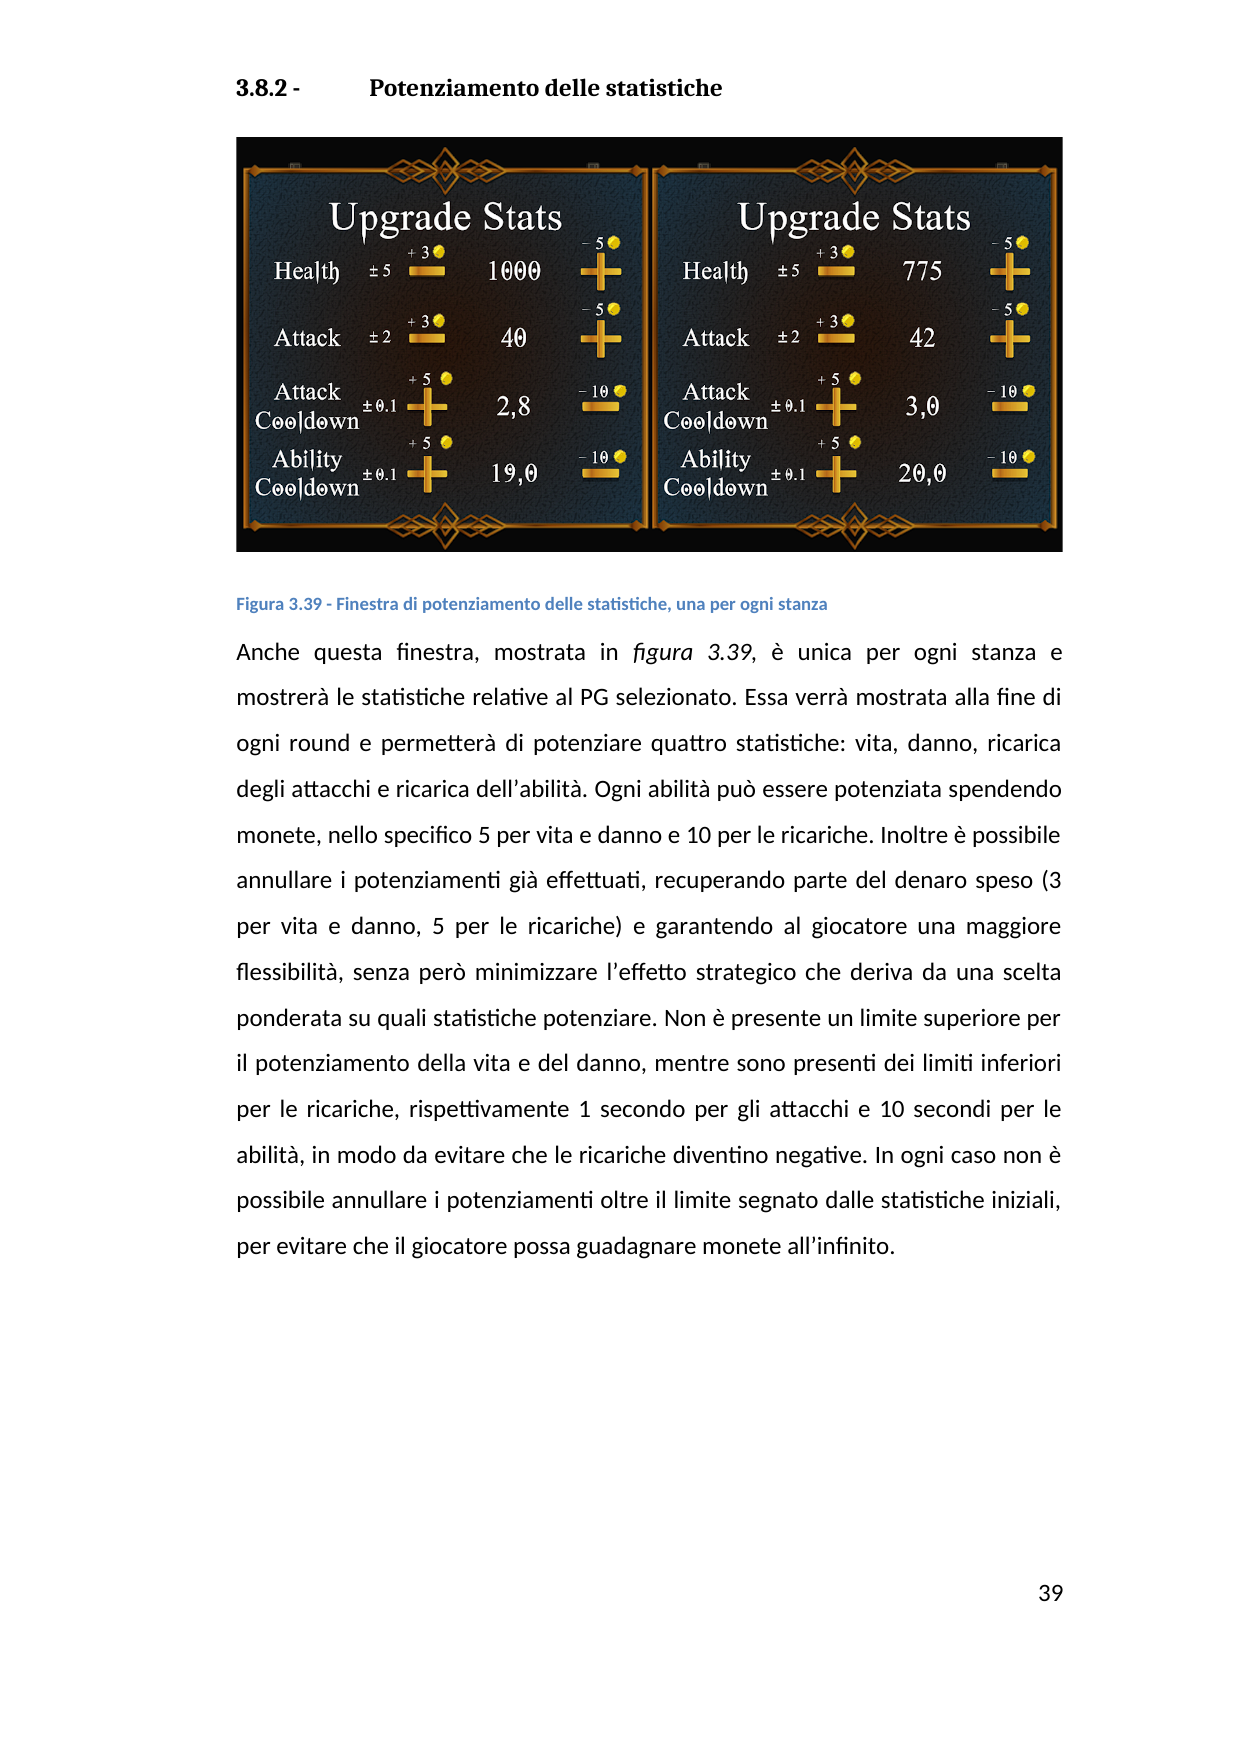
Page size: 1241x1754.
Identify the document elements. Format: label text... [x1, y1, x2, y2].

text Figura 3.39 - Finestra di potenziamento delle statistiche, una per ogni stanza [236, 592, 1063, 615]
text Anche questa finestra, mostrata in figura 3.39, è unica per ogni stanza e mostrerà le statistiche relative al PG selezionato. Essa verrà mostrata alla fine di ogni round e permetterà di potenziare quattro statistiche: vita, danno, ricarica degli attacchi e ricarica dell’abilità. Ogni abilità può essere potenziata spendendo monete, nello specifico 5 per vita e danno e 10 per le ricariche. Inoltre è possibile annullare i potenziamenti già effettuati, recuperando parte del denaro speso (3 per vita e danno, 5 per le ricariche) e garantendo al giocatore una maggiore flessibilità, senza però minimizzare l’effetto strategico che deriva da una scelta ponderata su quali statistiche potenziare. Non è presente un limite superiore per il potenziamento della vita e del danno, mentre sono presenti dei limiti inferiori per le ricariche, rispettivamente 1 secondo per gli attacchi e 10 secondi per le abilità, in modo da evitare che le ricariche diventino negative. In ogni caso non è possibile annullare i potenziamenti oltre il limite segnato dalle statistiche iniziali, per evitare che il giocatore possa guadagnare monete all’infinito. [236, 636, 1063, 1261]
subtitle Potenziamento delle statistiche [236, 74, 1063, 103]
